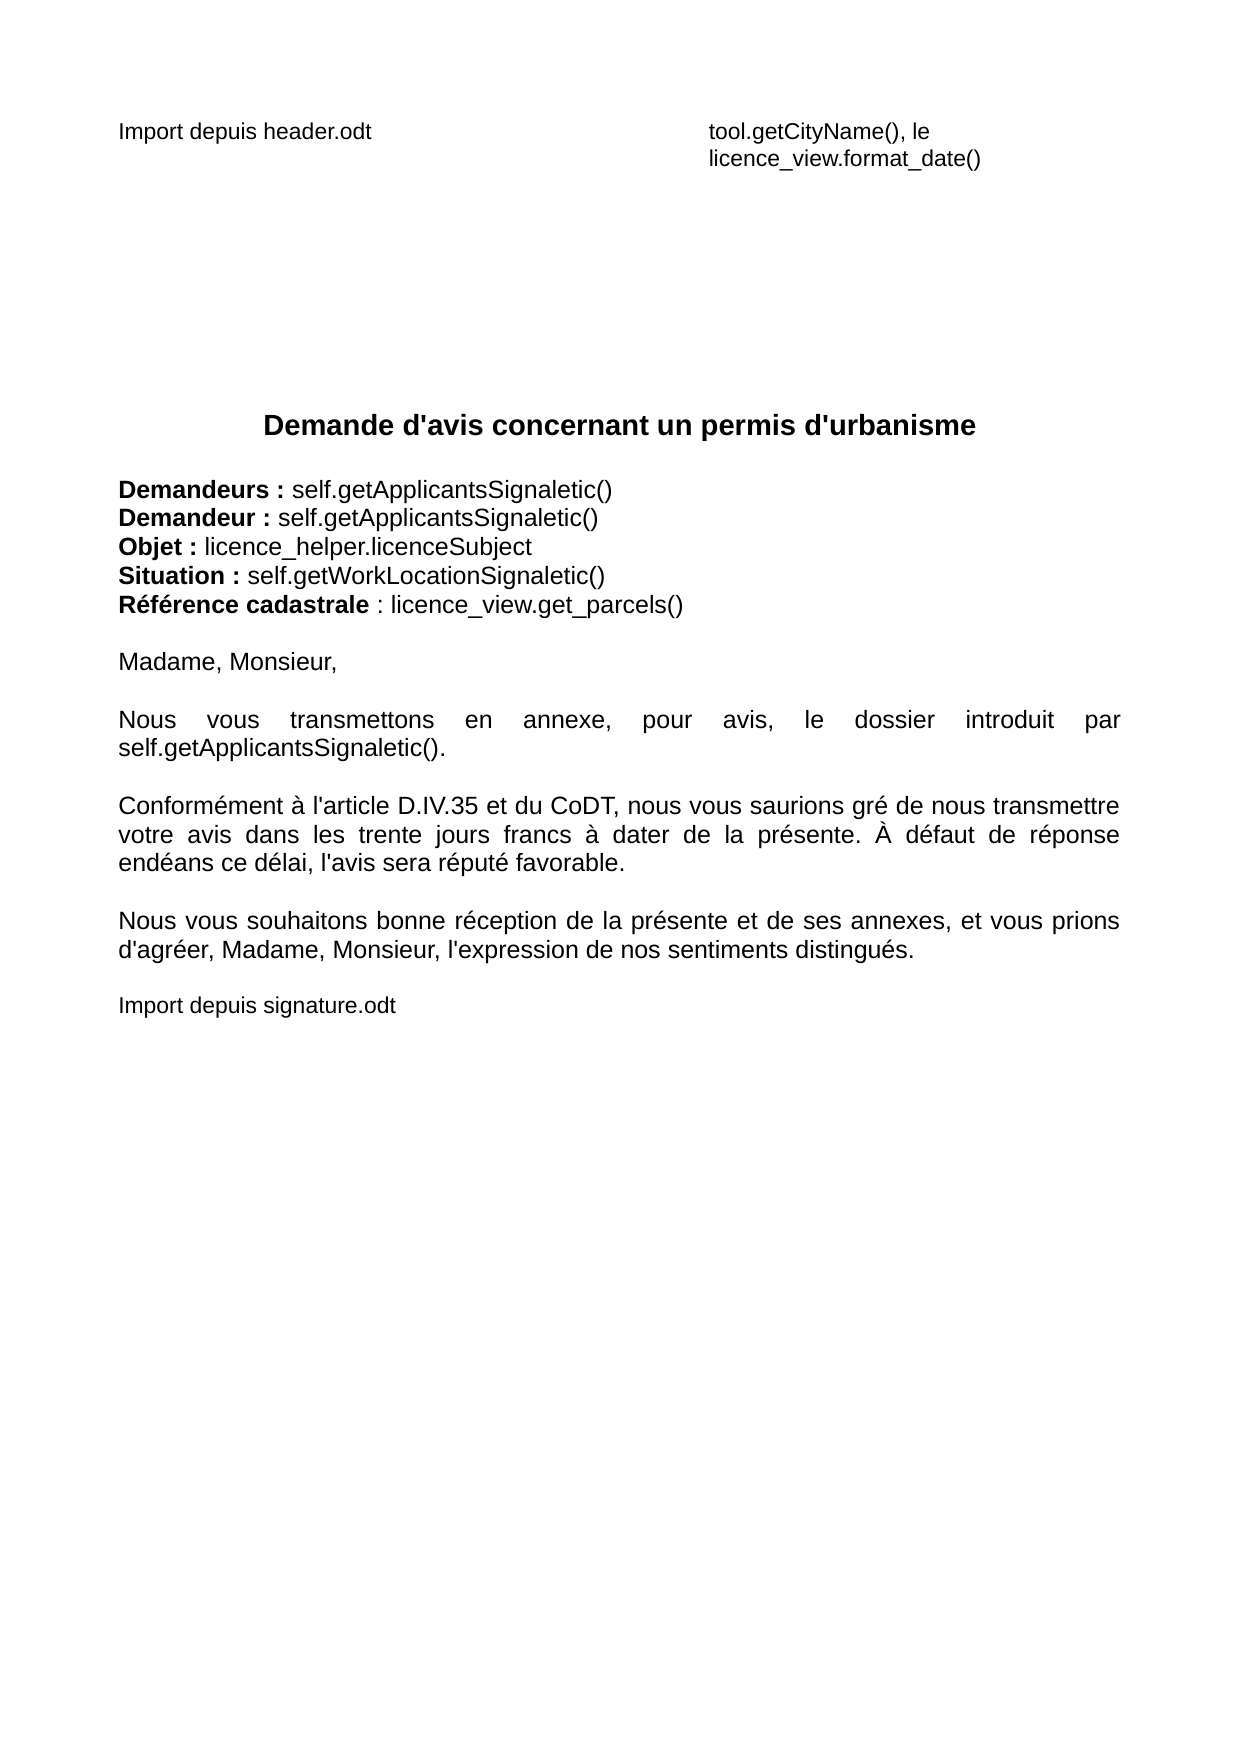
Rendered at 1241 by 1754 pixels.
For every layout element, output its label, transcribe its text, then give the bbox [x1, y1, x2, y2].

text Nous vous transmettons en annexe, pour avis, le dossier introduit par self.getApplicantsSignaletic(). [118, 704, 1122, 762]
text Import depuis signature.odt [118, 992, 1122, 1018]
title Demande d'avis concernant un permis d'urbanisme [118, 407, 1122, 441]
text Demandeur : self.getApplicantsSignaletic() [118, 503, 1122, 532]
table_header tool.getCityName(), le licence_view.format_date() [709, 118, 1123, 336]
table_header Import depuis header.odt [118, 118, 708, 336]
text Demandeurs : self.getApplicantsSignaletic() [118, 474, 1122, 503]
text Conformément à l'article D.IV.35 et du CoDT, nous vous saurions gré de nous transmettre votre avis dans les trente jours francs à dater de la présente. À défaut de réponse endéans ce délai, l'avis sera réputé favorable. [118, 791, 1122, 877]
text Référence cadastrale : licence_view.get_parcels() [118, 589, 1122, 618]
text Situation : self.getWorkLocationSignaletic() [118, 561, 1122, 589]
text Madame, Monsieur, [118, 647, 1122, 676]
text Objet : licence_helper.licenceSubject [118, 532, 1122, 561]
text Nous vous souhaitons bonne réception de la présente et de ses annexes, et vous prions d'agréer, Madame, Monsieur, l'expression de nos sentiments distingués. [118, 906, 1122, 963]
